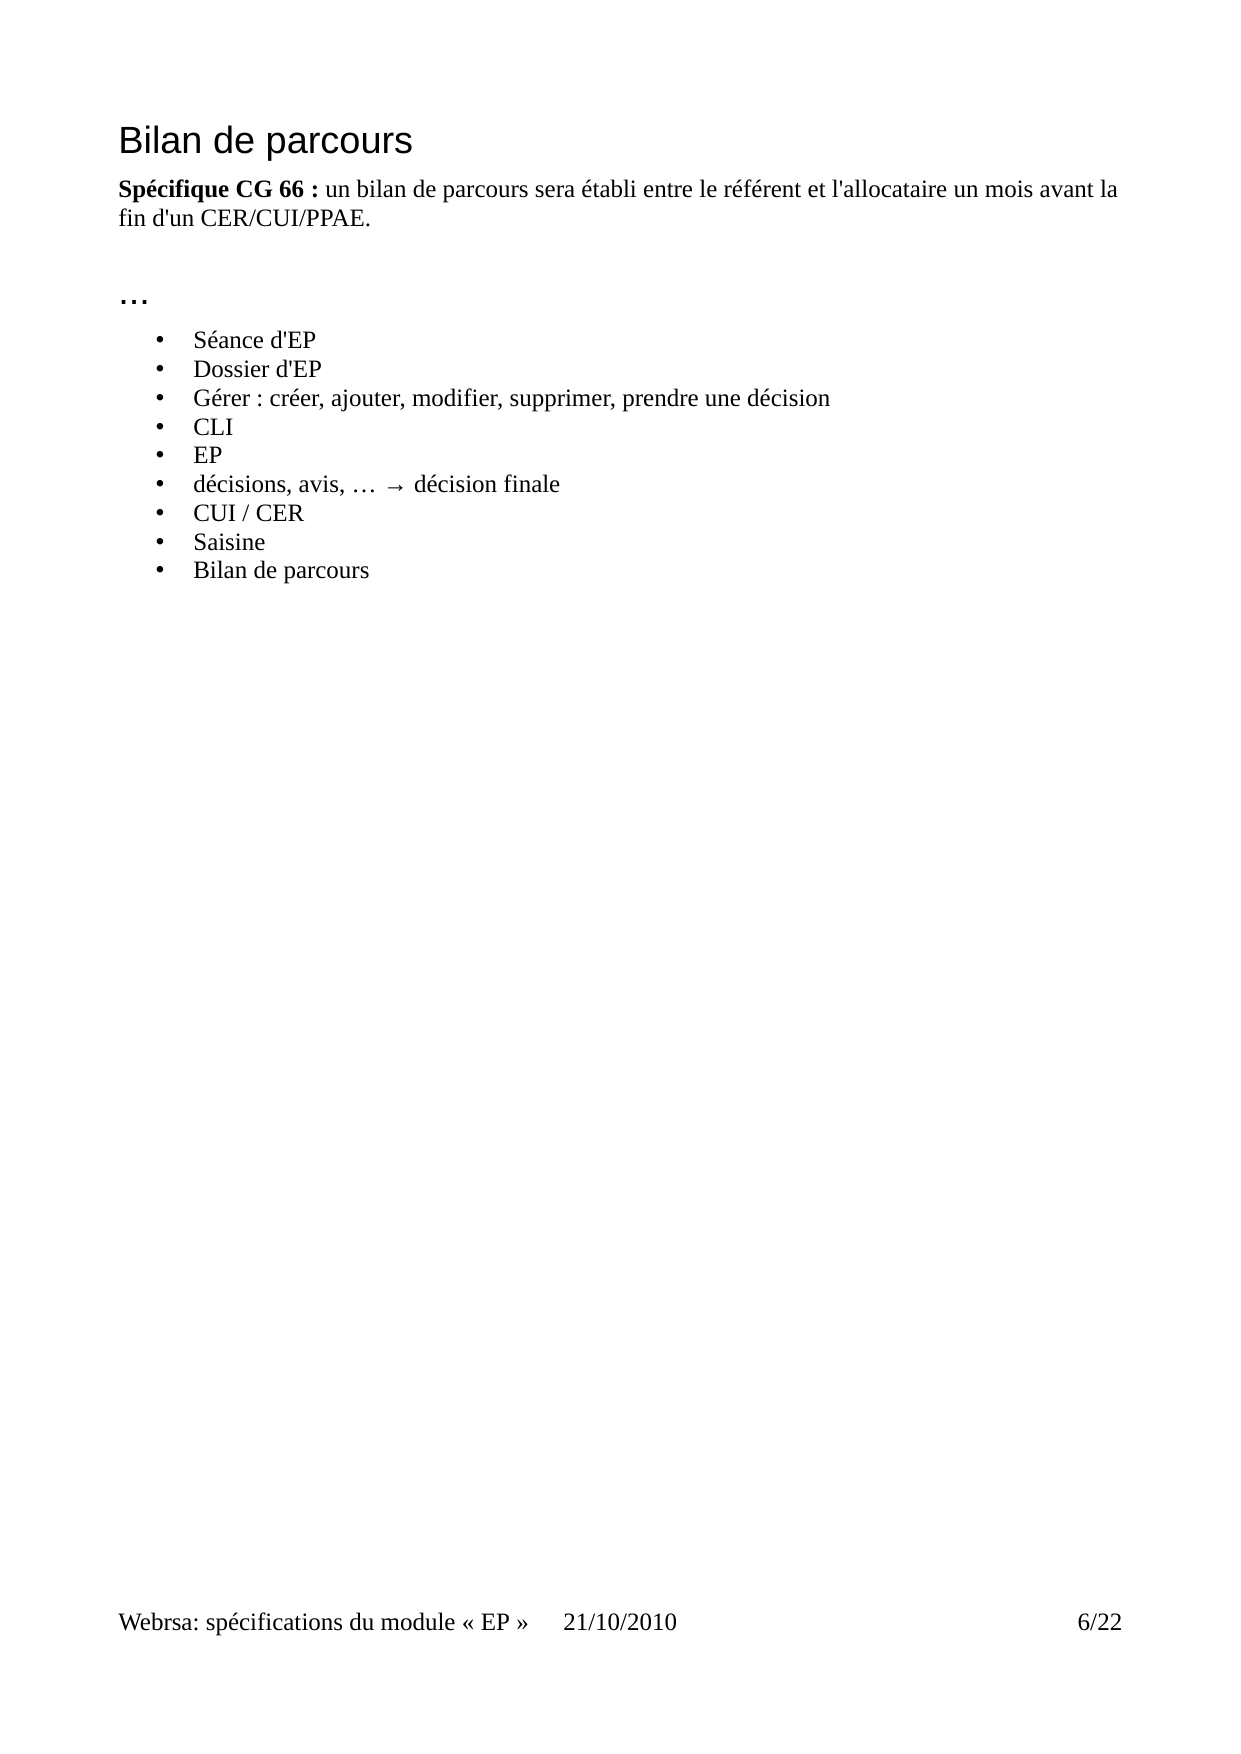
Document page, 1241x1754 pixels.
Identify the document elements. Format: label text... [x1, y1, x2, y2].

list EP [156, 440, 1122, 469]
list Gérer : créer, ajouter, modifier, supprimer, prendre une décision [156, 383, 1122, 412]
subtitle Bilan de parcours [118, 118, 1122, 162]
list Séance d'EP [156, 325, 1122, 354]
list Saisine [156, 527, 1122, 555]
list CLI [156, 412, 1122, 440]
list Bilan de parcours [156, 555, 1122, 584]
list décisions, avis, … → décision finale [156, 469, 1122, 498]
list CUI / CER [156, 498, 1122, 527]
subtitle ... [118, 269, 1122, 313]
text Spécifique CG 66 : un bilan de parcours sera établi entre le référent et l'allocataire un mois avant la fin d'un CER/CUI/PPAE. [118, 174, 1122, 232]
list Dossier d'EP [156, 354, 1122, 383]
